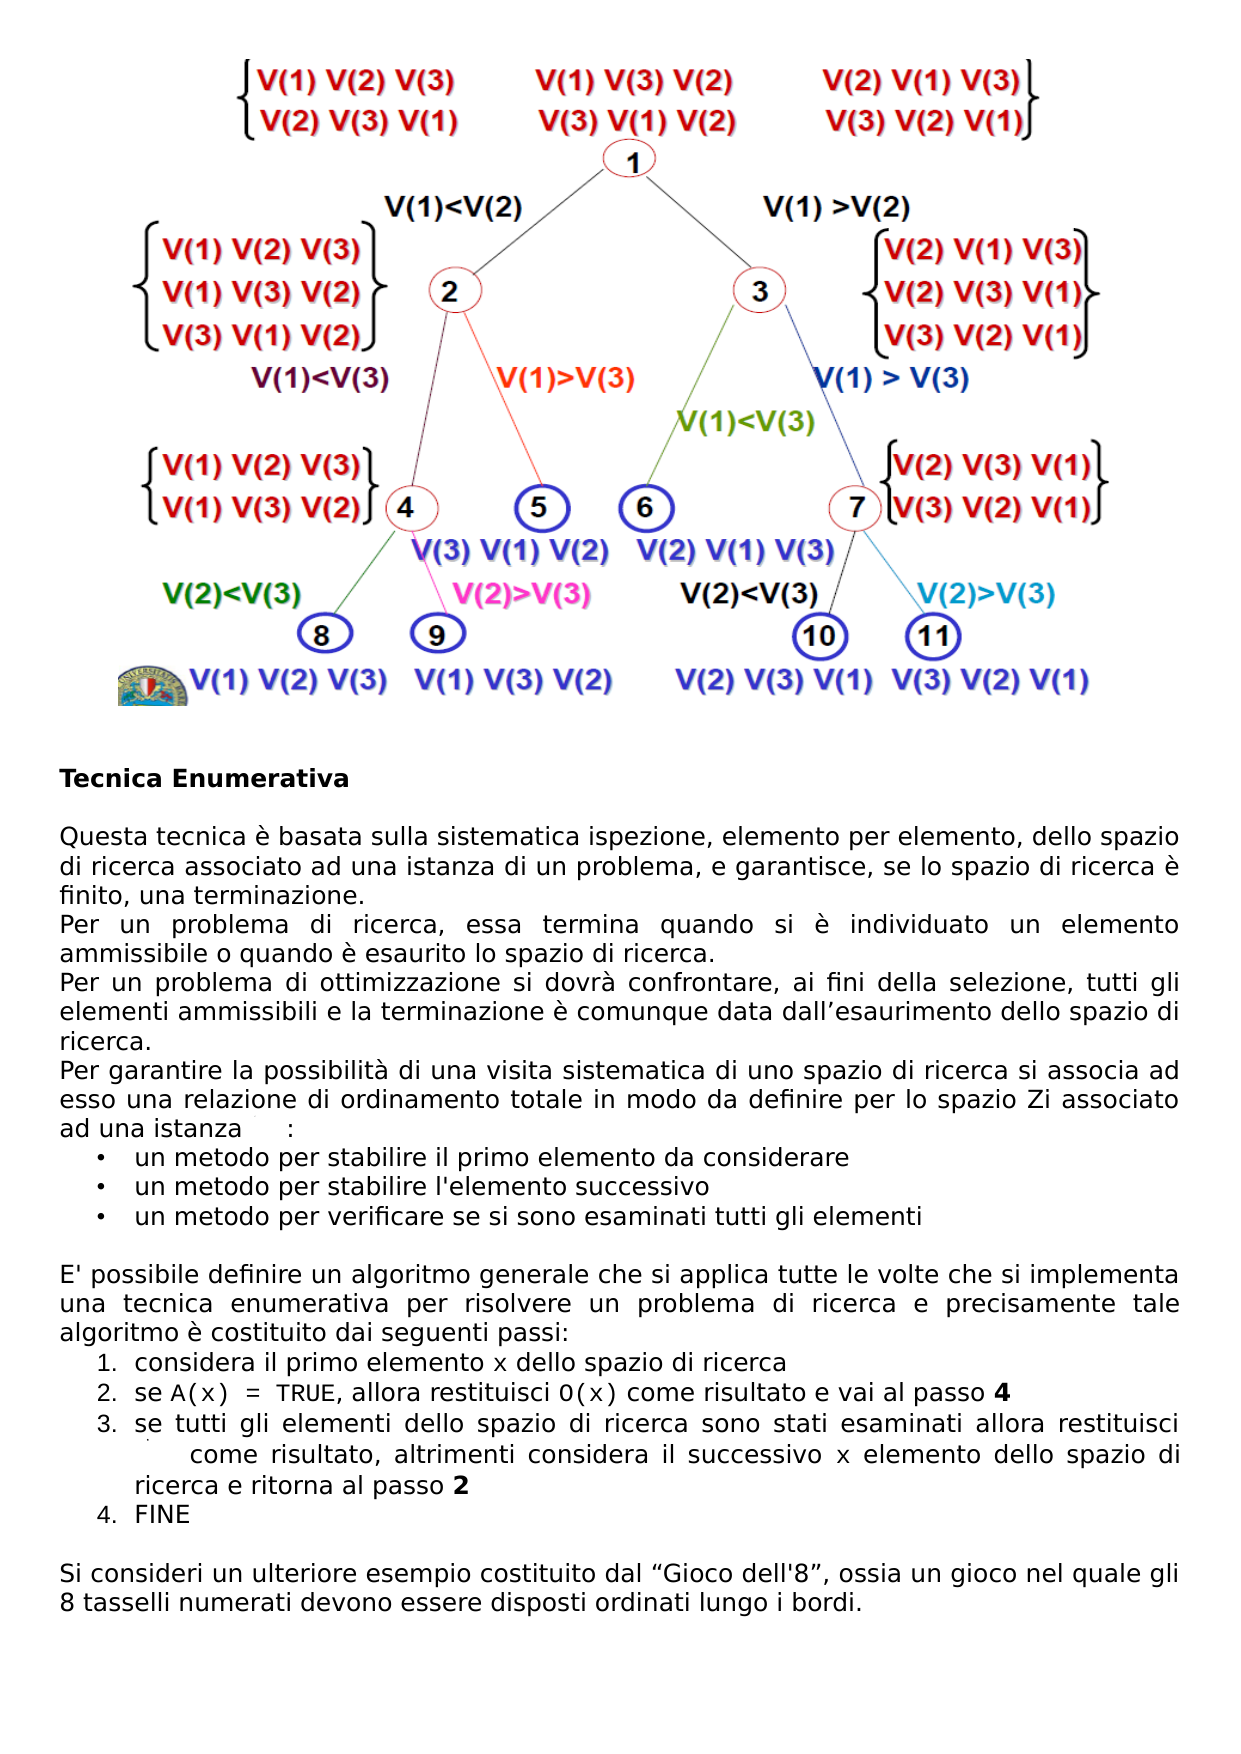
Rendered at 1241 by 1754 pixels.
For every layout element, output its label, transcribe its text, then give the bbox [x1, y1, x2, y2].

list considera il primo elemento x dello spazio di ricerca [97, 1347, 1181, 1378]
text Si consideri un ulteriore esempio costituito dal “Gioco dell'8”, ossia un gioco nel quale gli 8 tasselli numerati devono essere disposti ordinati lungo i bordi. [59, 1559, 1181, 1617]
list un metodo per stabilire il primo elemento da considerare [97, 1143, 1181, 1172]
text Per garantire la possibilità di una visita sistematica di uno spazio di ricerca si associa ad esso una relazione di ordinamento totale in modo da definire per lo spazio Zi associato ad una istanza: [59, 1056, 1181, 1143]
text Questa tecnica è basata sulla sistematica ispezione, elemento per elemento, dello spazio di ricerca associato ad una istanza di un problema, e garantisce, se lo spazio di ricerca è finito, una terminazione. [59, 822, 1181, 910]
list FINE [97, 1501, 1181, 1530]
list se tutti gli elementi dello spazio di ricerca sono stati esaminati allora restituiscicome risultato, altrimenti considera il successivo x elemento dello spazio di ricerca e ritorna al passo 2 [97, 1409, 1181, 1501]
text E' possibile definire un algoritmo generale che si applica tutte le volte che si implementa una tecnica enumerativa per risolvere un problema di ricerca e precisamente tale algoritmo è costituito dai seguenti passi: [59, 1260, 1181, 1347]
list un metodo per verificare se si sono esaminati tutti gli elementi [97, 1202, 1181, 1231]
text Per un problema di ricerca, essa termina quando si è individuato un elemento ammissibile o quando è esaurito lo spazio di ricerca. [59, 910, 1181, 968]
list un metodo per stabilire l'elemento successivo [97, 1172, 1181, 1202]
list se A(x) = TRUE, allora restituisci O(x) come risultato e vai al passo 4 [97, 1378, 1181, 1409]
text Tecnica Enumerativa [59, 764, 1181, 793]
text Per un problema di ottimizzazione si dovrà confrontare, ai fini della selezione, tutti gli elementi ammissibili e la terminazione è comunque data dall’esaurimento dello spazio di ricerca. [59, 968, 1181, 1056]
picture [118, 59, 1123, 706]
